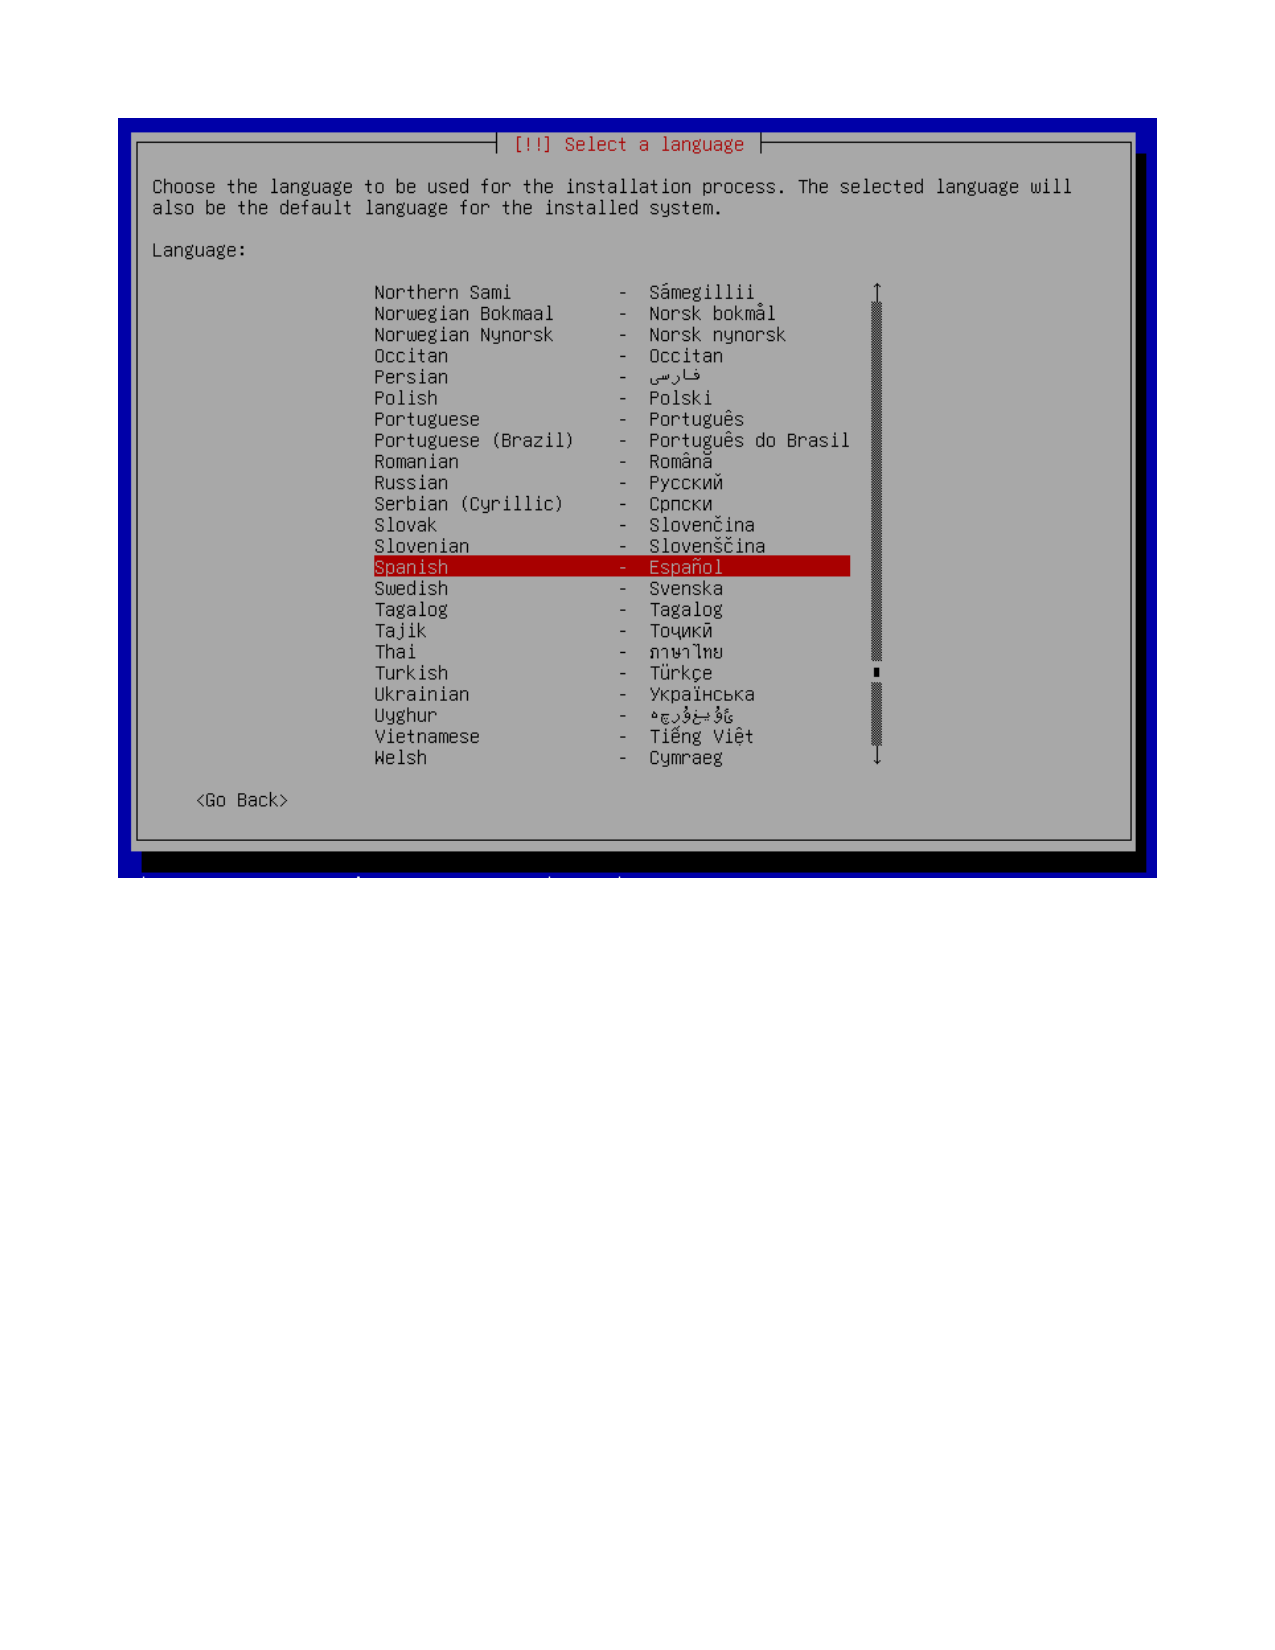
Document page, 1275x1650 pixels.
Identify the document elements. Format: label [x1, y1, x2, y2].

picture [118, 118, 1157, 878]
